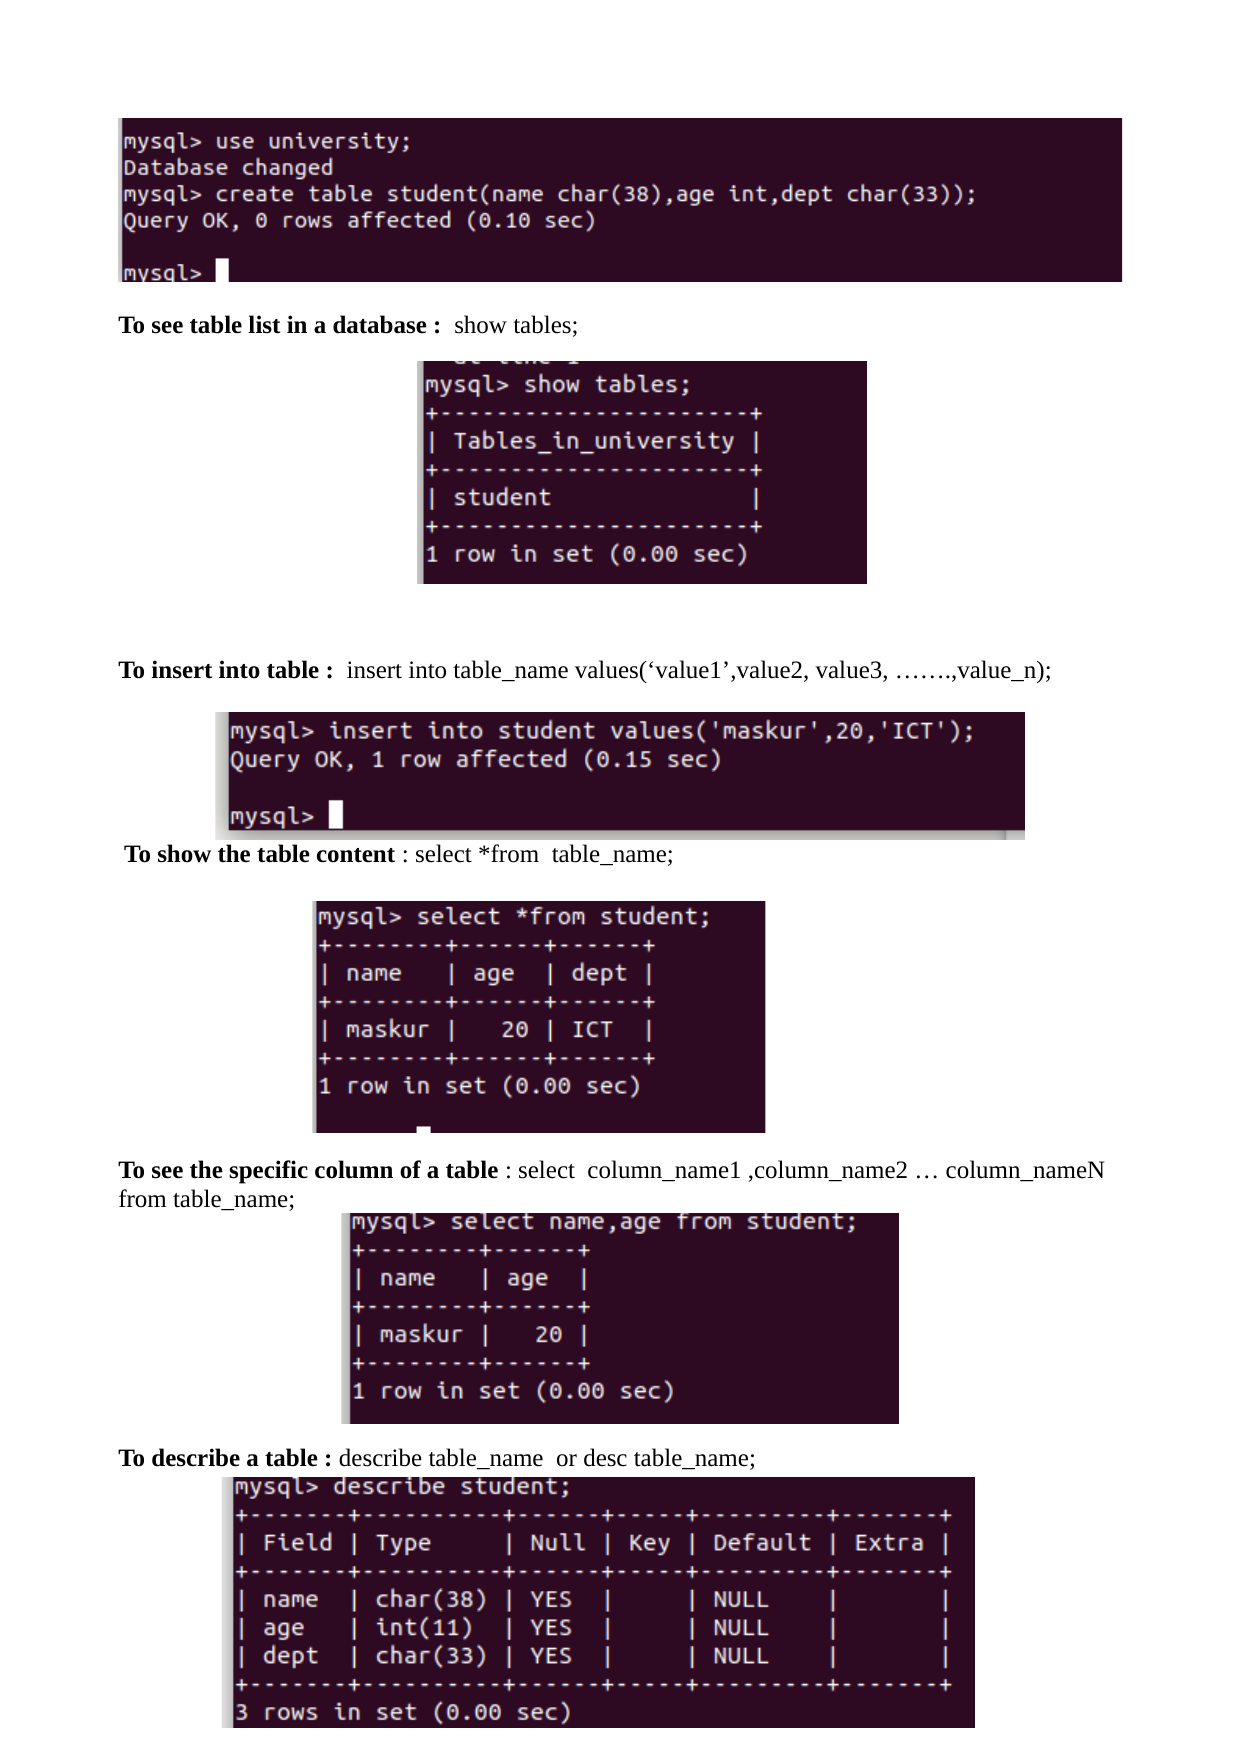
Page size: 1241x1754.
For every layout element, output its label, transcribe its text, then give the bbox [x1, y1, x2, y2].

picture [221, 1477, 975, 1728]
picture [312, 901, 766, 1133]
picture [341, 1213, 899, 1424]
text To show the table content : select *from table_name; [118, 713, 1122, 868]
text To describe a table : describe table_name or desc table_name; [118, 1443, 1122, 1472]
picture [417, 361, 867, 584]
text To see the specific column of a table : select column_name1 ,column_name2 … column_nameN from table_name; [118, 1156, 1122, 1213]
text To see table list in a database : show tables; [118, 310, 1122, 339]
text To insert into table : insert into table_name values(‘value1’,value2, value3, …….,value_n); [118, 655, 1122, 684]
picture [215, 712, 1025, 840]
picture [118, 118, 1123, 282]
